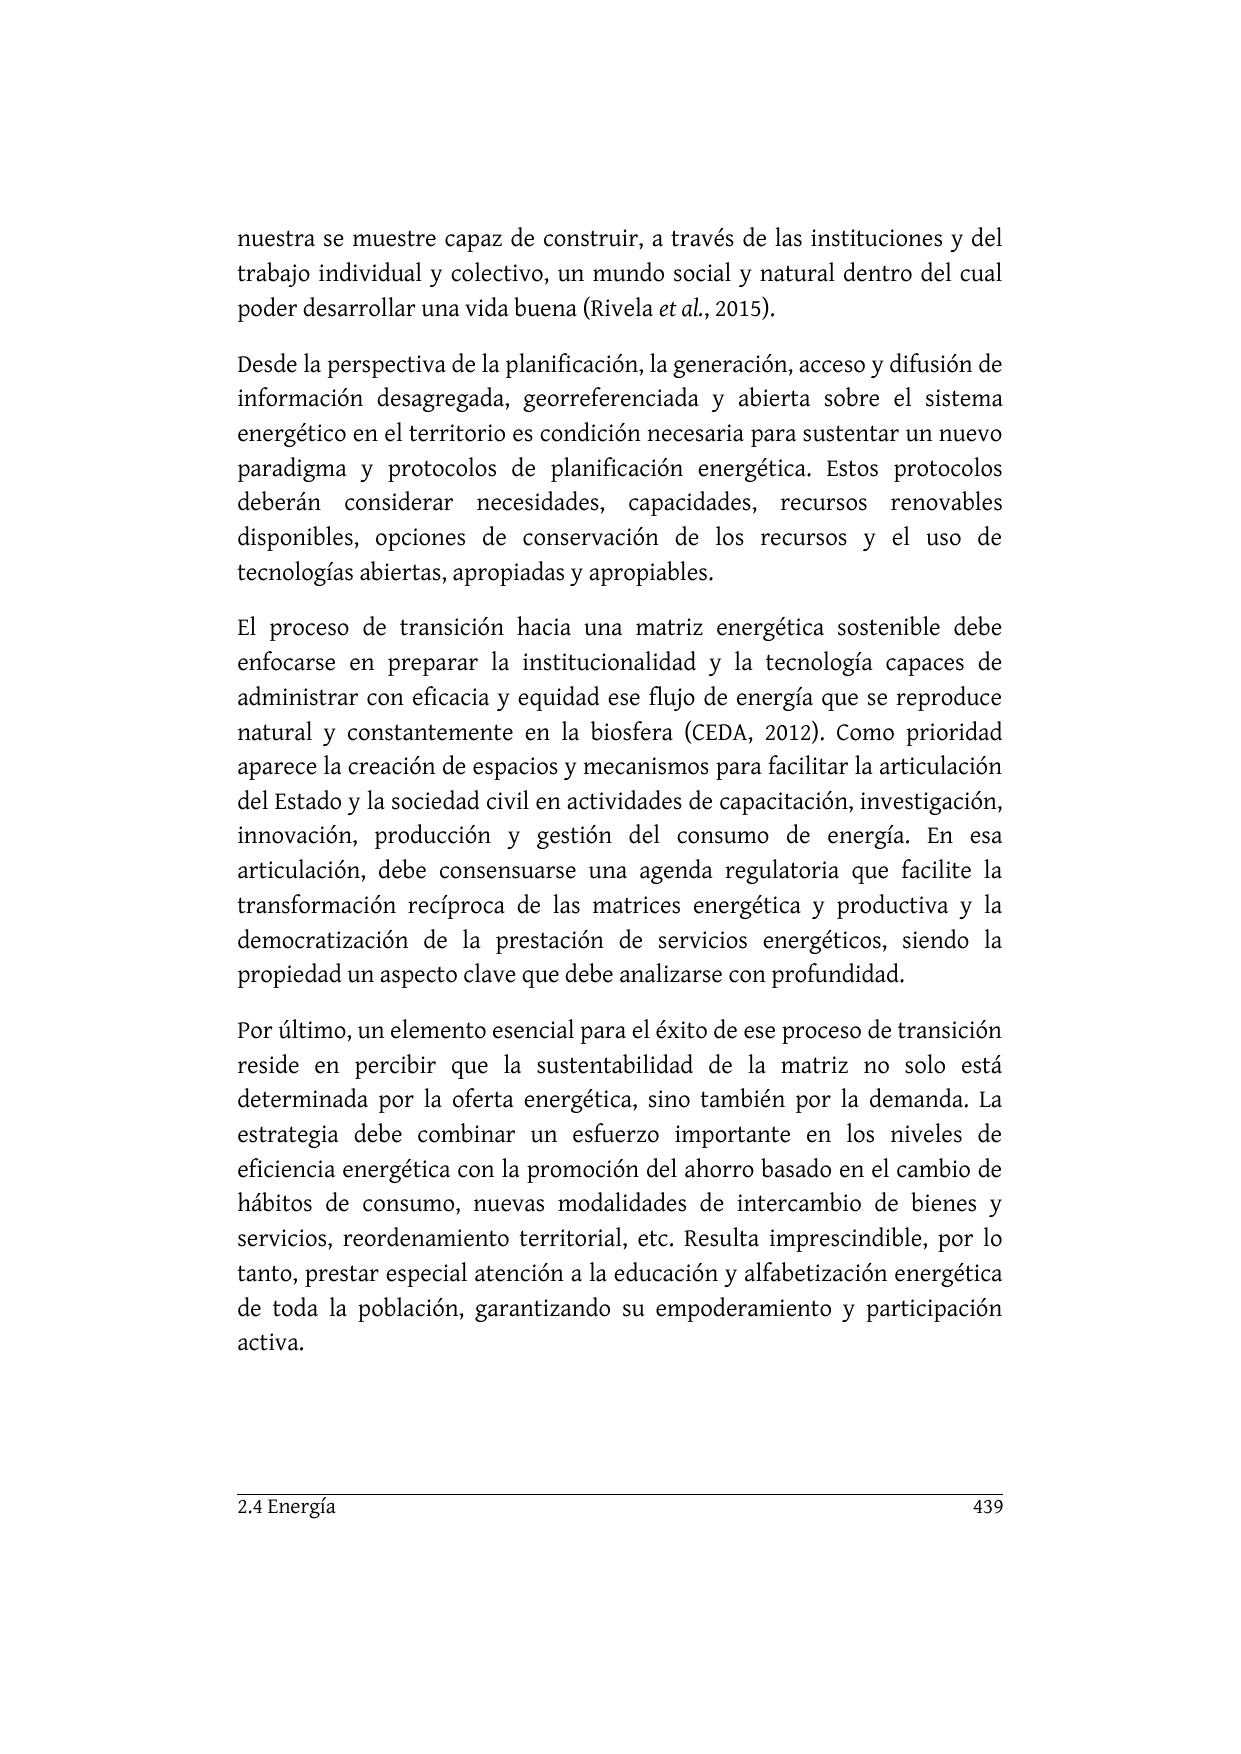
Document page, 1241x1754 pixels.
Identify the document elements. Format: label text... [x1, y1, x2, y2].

text El proceso de transición hacia una matriz energética sostenible debe enfocarse en preparar la institucionalidad y la tecnología capaces de administrar con eficacia y equidad ese flujo de energía que se reproduce natural y constantemente en la biosfera (CEDA, 2012). Como prioridad aparece la creación de espacios y mecanismos para facilitar la articulación del Estado y la sociedad civil en actividades de capacitación, investigación, innovación, producción y gestión del consumo de energía. En esa articulación, debe consensuarse una agenda regulatoria que facilite la transformación recíproca de las matrices energética y productiva y la democratización de la prestación de servicios energéticos, siendo la propiedad un aspecto clave que debe analizarse con profundidad. [237, 614, 1003, 990]
text Por último, un elemento esencial para el éxito de ese proceso de transición reside en percibir que la sustentabilidad de la matriz no solo está determinada por la oferta energética, sino también por la demanda. La estrategia debe combinar un esfuerzo importante en los niveles de eficiencia energética con la promoción del ahorro basado en el cambio de hábitos de consumo, nuevas modalidades de intercambio de bienes y servicios, reordenamiento territorial, etc. Resulta imprescindible, por lo tanto, prestar especial atención a la educación y alfabetización energética de toda la población, garantizando su empoderamiento y participación activa. [237, 1017, 1003, 1358]
text Desde la perspectiva de la planificación, la generación, acceso y difusión de información desagregada, georreferenciada y abierta sobre el sistema energético en el territorio es condición necesaria para sustentar un nuevo paradigma y protocolos de planificación energética. Estos protocolos deberán considerar necesidades, capacidades, recursos renovables disponibles, opciones de conservación de los recursos y el uso de tecnologías abiertas, apropiadas y apropiables. [237, 350, 1003, 587]
text nuestra se muestre capaz de construir, a través de las instituciones y del trabajo individual y colectivo, un mundo social y natural dentro del cual poder desarrollar una vida buena (Rivela et al., 2015). [237, 225, 1003, 323]
